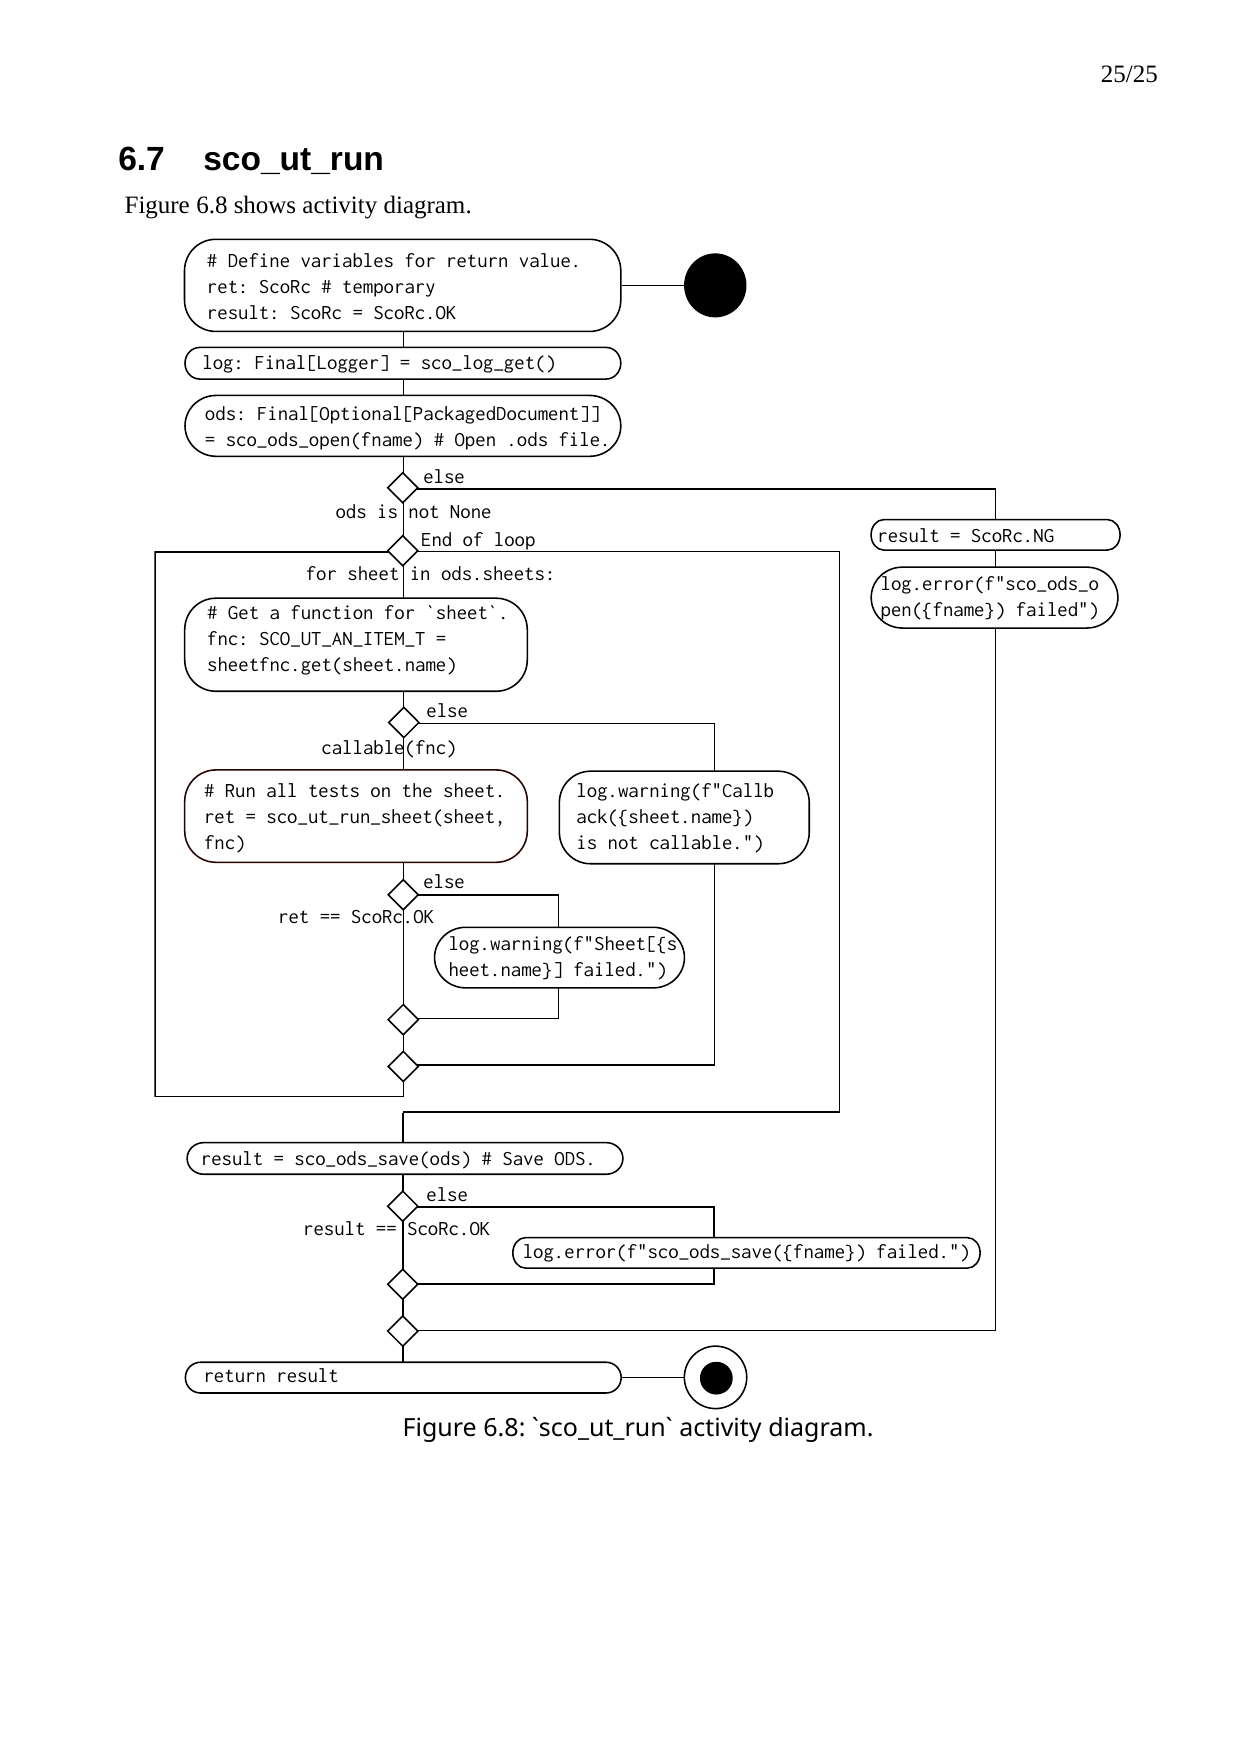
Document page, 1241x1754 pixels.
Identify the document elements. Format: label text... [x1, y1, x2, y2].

text Figure 6.8: `sco_ut_run` activity diagram. [118, 250, 1157, 1443]
subtitle sco_ut_run [118, 139, 1157, 177]
text Figure 6.8 shows activity diagram. [118, 190, 1157, 219]
